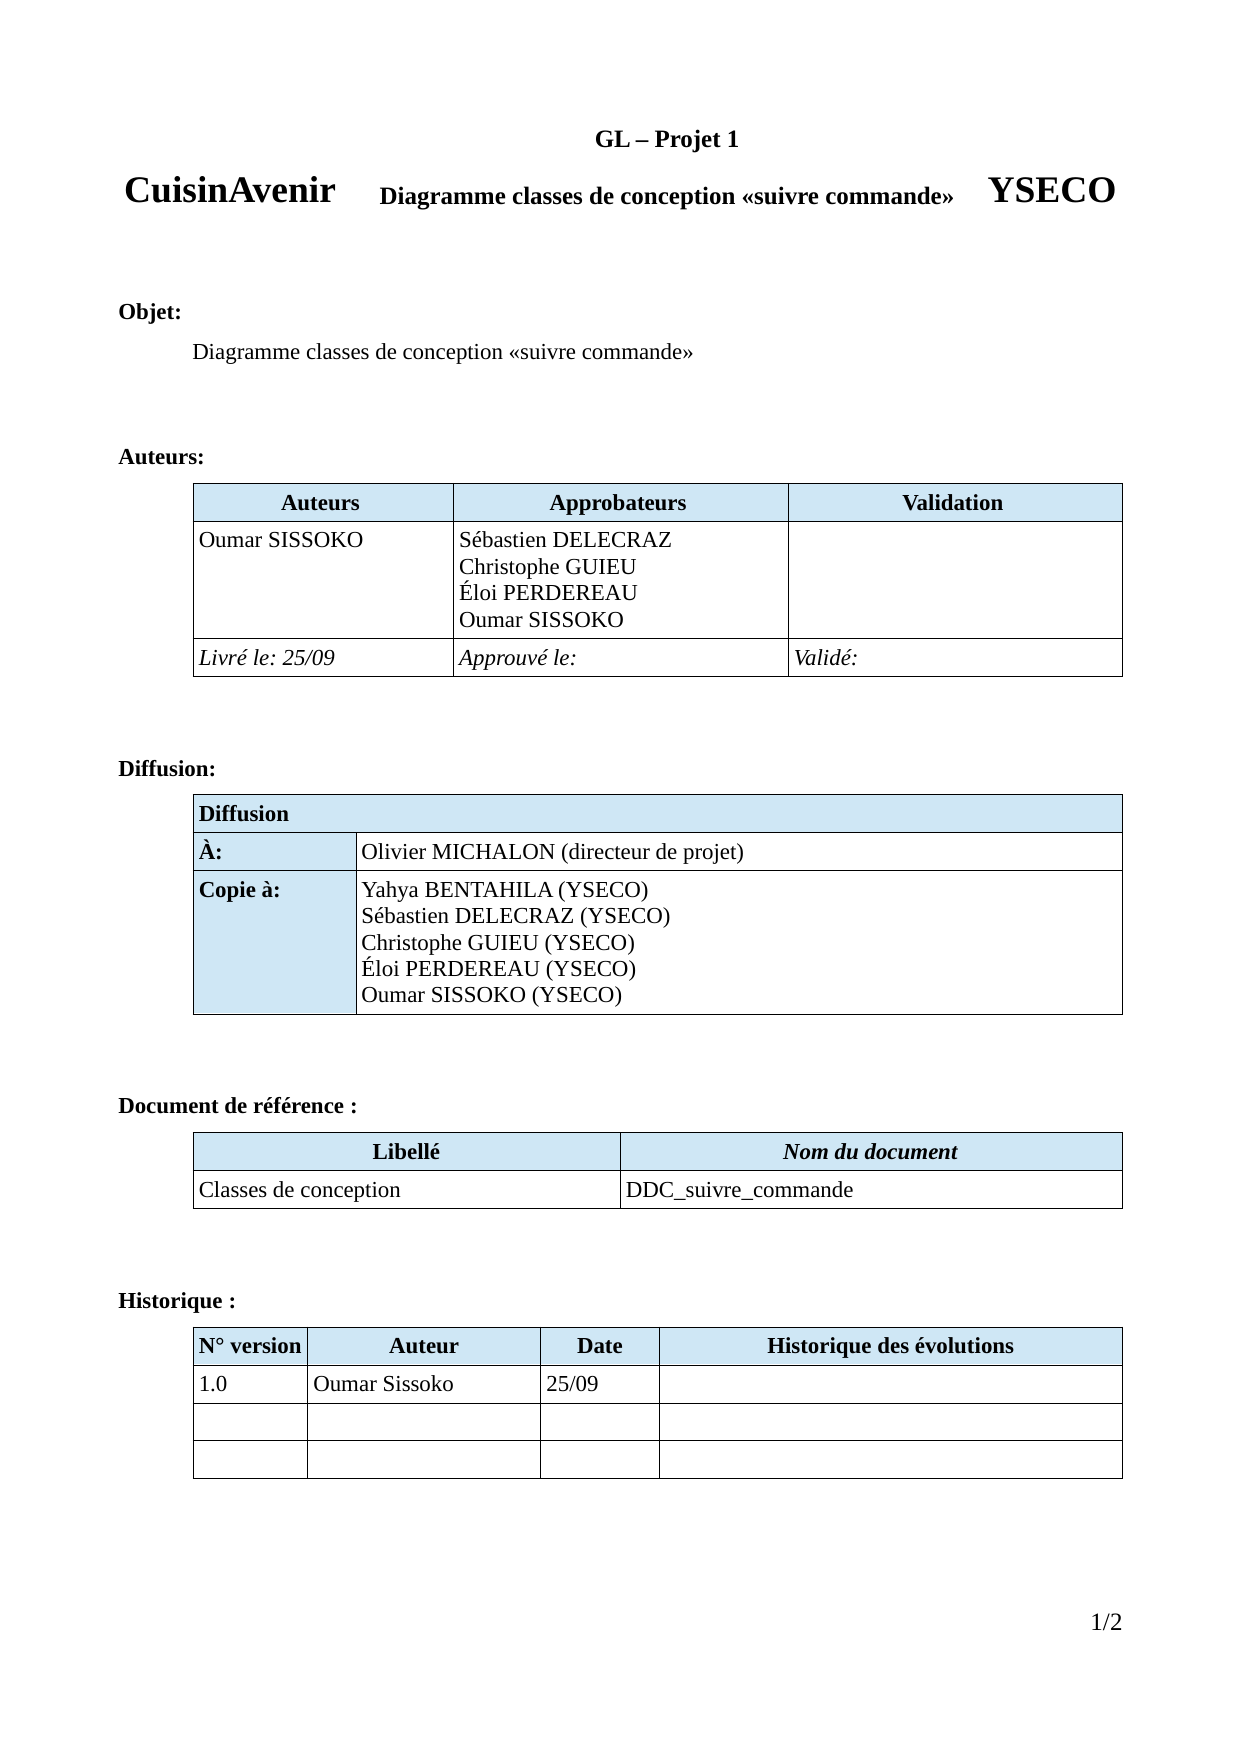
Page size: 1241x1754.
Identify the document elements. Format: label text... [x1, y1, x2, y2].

table_cell Olivier MICHALON (directeur de projet) [357, 833, 1122, 870]
table_cell Approuvé le: [454, 639, 788, 676]
table_cell [194, 1404, 307, 1440]
table_header YSECO [981, 118, 1122, 259]
table_header Validation [789, 484, 1122, 521]
table_cell Yahya BENTAHILA (YSECO) Sébastien DELECRAZ (YSECO) Christophe GUIEU (YSECO) Éloi PERDEREAU (YSECO) Oumar SISSOKO (YSECO) [357, 871, 1122, 1013]
table_cell Oumar Sissoko [308, 1366, 540, 1402]
table_header N° version [194, 1328, 307, 1364]
table_cell Livré le: 25/09 [194, 639, 453, 676]
table_header CuisinAvenir [118, 118, 352, 259]
table_header Libellé [194, 1133, 620, 1170]
table_cell [660, 1404, 1122, 1440]
table_header GL – Projet 1 Diagramme classes de conception «suivre commande» [353, 118, 981, 259]
table_cell [194, 1441, 307, 1478]
table_cell [308, 1404, 540, 1440]
table_header Nom du document [621, 1133, 1122, 1170]
table_cell Classes de conception [194, 1171, 620, 1208]
table_cell [660, 1441, 1122, 1478]
table_header Diffusion [194, 795, 1122, 832]
table_cell [541, 1404, 659, 1440]
table_cell 1.0 [194, 1366, 307, 1402]
table_cell 25/09 [541, 1366, 659, 1402]
text Historique : [118, 1287, 1122, 1313]
text Diagramme classes de conception «suivre commande» [118, 338, 1122, 364]
table_cell Sébastien DELECRAZ Christophe GUIEU Éloi PERDEREAU Oumar SISSOKO [454, 522, 788, 638]
table_cell [660, 1366, 1122, 1402]
table_header Auteur [308, 1328, 540, 1364]
text Auteurs: [118, 443, 1122, 470]
table_cell [541, 1441, 659, 1478]
table_header Approbateurs [454, 484, 788, 521]
table_cell Copie à: [194, 871, 356, 1013]
table_cell Oumar SISSOKO [194, 522, 453, 638]
table_header Auteurs [194, 484, 453, 521]
table_cell DDC_suivre_commande [621, 1171, 1122, 1208]
text Diffusion: [118, 755, 1122, 781]
table_cell [789, 522, 1122, 638]
text Document de référence : [118, 1093, 1122, 1119]
text Objet: [118, 298, 1122, 325]
table_cell [308, 1441, 540, 1478]
table_cell À: [194, 833, 356, 870]
table_cell Validé: [789, 639, 1122, 676]
table_header Historique des évolutions [660, 1328, 1122, 1364]
table_header Date [541, 1328, 659, 1364]
